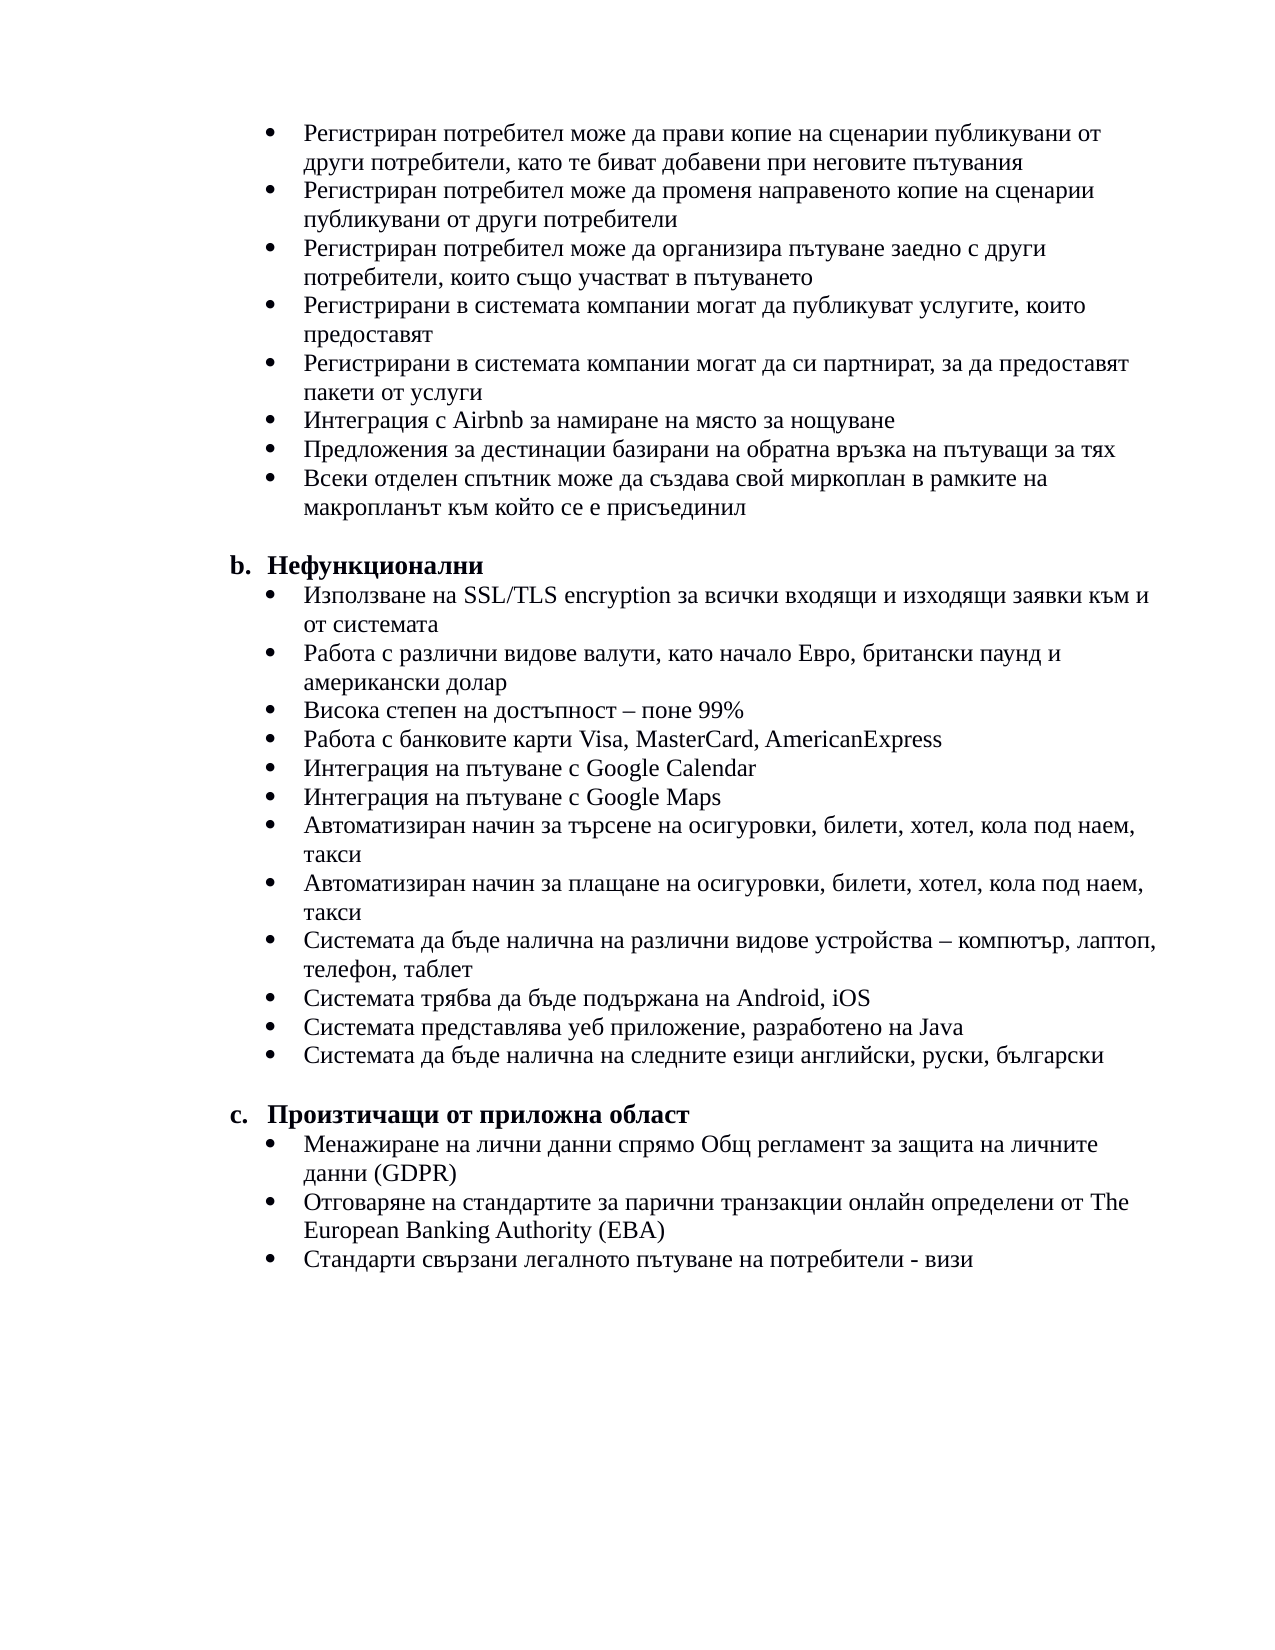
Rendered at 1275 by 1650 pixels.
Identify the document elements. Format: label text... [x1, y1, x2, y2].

list Произтичащи от приложна област [229, 1098, 1157, 1129]
list Работа с различни видове валути, като начало Евро, британски паунд и американски долар [266, 638, 1157, 696]
list Интеграция с Airbnb за намиране на място за нощуване [266, 406, 1157, 434]
list Работа с банковите карти Visa, MasterCard, AmericanExpress [266, 724, 1157, 753]
list Отговаряне на стандартите за парични транзакции онлайн определени от The European Banking Authority (EBA) [266, 1187, 1157, 1244]
list Регистриран потребител може да организира пътуване заедно с други потребители, които също участват в пътуването [266, 233, 1157, 291]
list Системата да бъде налична на различни видове устройства – компютър, лаптоп, телефон, таблет [266, 926, 1157, 983]
list Висока степен на достъпност – поне 99% [266, 696, 1157, 724]
list Регистриран потребител може да прави копие на сценарии публикувани от други потребители, като те биват добавени при неговите пътувания [266, 118, 1157, 176]
list Системата представлява уеб приложение, разработено на Java [266, 1012, 1157, 1041]
list Използване на SSL/TLS encryption за всички входящи и изходящи заявки към и от системата [266, 581, 1157, 638]
list Всеки отделен спътник може да създава свой миркоплан в рамките на макропланът към който се е присъединил [266, 463, 1157, 521]
list Регистрирани в системата компании могат да публикуват услугите, които предоставят [266, 291, 1157, 348]
list Менажиране на лични данни спрямо Общ регламент за защита на личните данни (GDPR) [266, 1129, 1157, 1187]
list Системата да бъде налична на следните езици английски, руски, български [266, 1041, 1157, 1069]
list Стандарти свързани легалното пътуване на потребители - визи [266, 1244, 1157, 1273]
list Нефункционални [229, 549, 1157, 581]
list Регистрирани в системата компании могат да си партнират, за да предоставят пакети от услуги [266, 348, 1157, 406]
list Автоматизиран начин за търсене на осигуровки, билети, хотел, кола под наем, такси [266, 811, 1157, 868]
list Предложения за дестинации базирани на обратна връзка на пътуващи за тях [266, 434, 1157, 463]
list Системата трябва да бъде подържана на Android, iOS [266, 983, 1157, 1012]
list Интеграция на пътуване с Google Calendar [266, 753, 1157, 782]
list Регистриран потребител може да променя направеното копие на сценарии публикувани от други потребители [266, 176, 1157, 233]
list Интеграция на пътуване с Google Maps [266, 782, 1157, 811]
list Автоматизиран начин за плащане на осигуровки, билети, хотел, кола под наем, такси [266, 868, 1157, 926]
